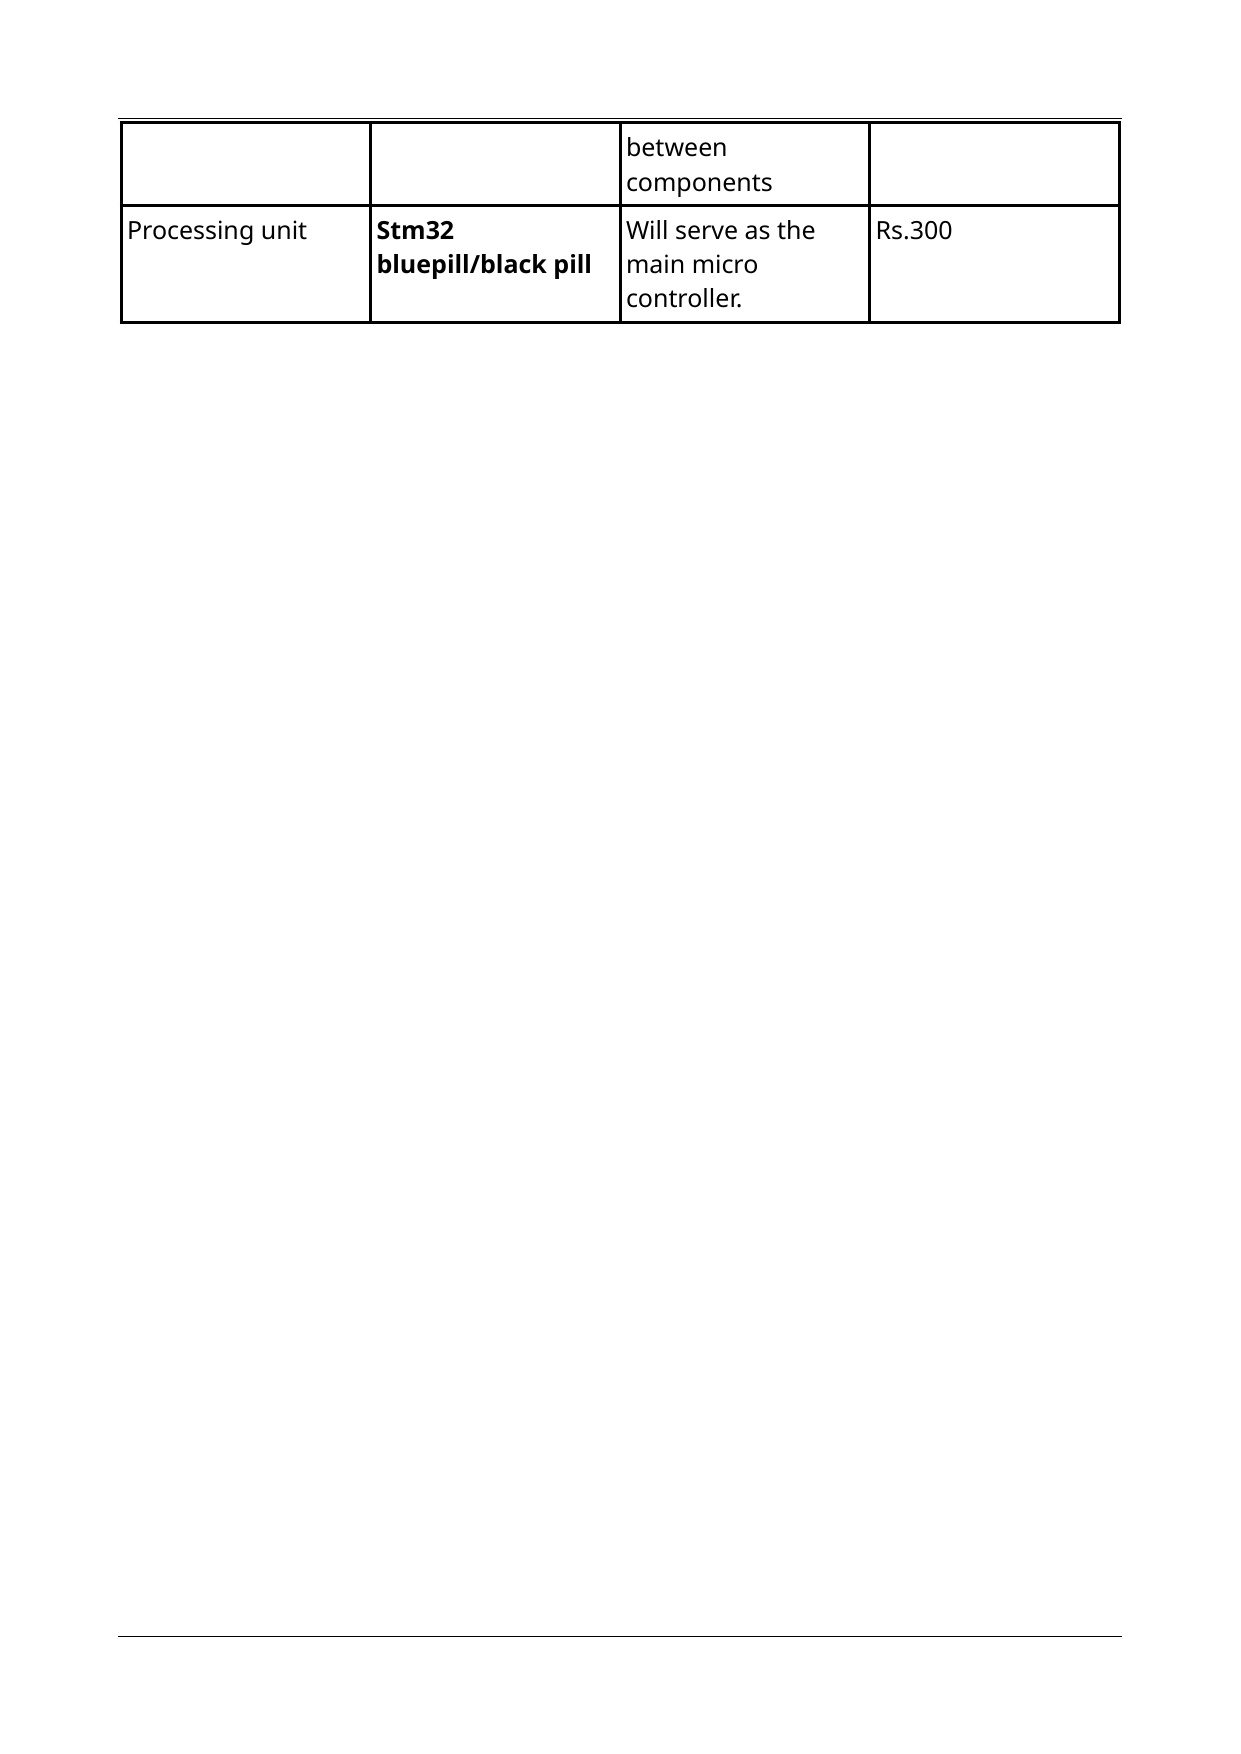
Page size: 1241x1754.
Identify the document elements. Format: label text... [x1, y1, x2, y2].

table_cell Will serve as the main micro controller. [622, 207, 868, 321]
table_cell Rs.300 [871, 207, 1118, 321]
table_cell Processing unit [123, 207, 369, 321]
table_cell [123, 124, 369, 204]
table_cell [871, 124, 1118, 204]
table_cell [372, 124, 619, 204]
table_cell between components [622, 124, 868, 204]
table_cell Stm32 bluepill/black pill [372, 207, 619, 321]
